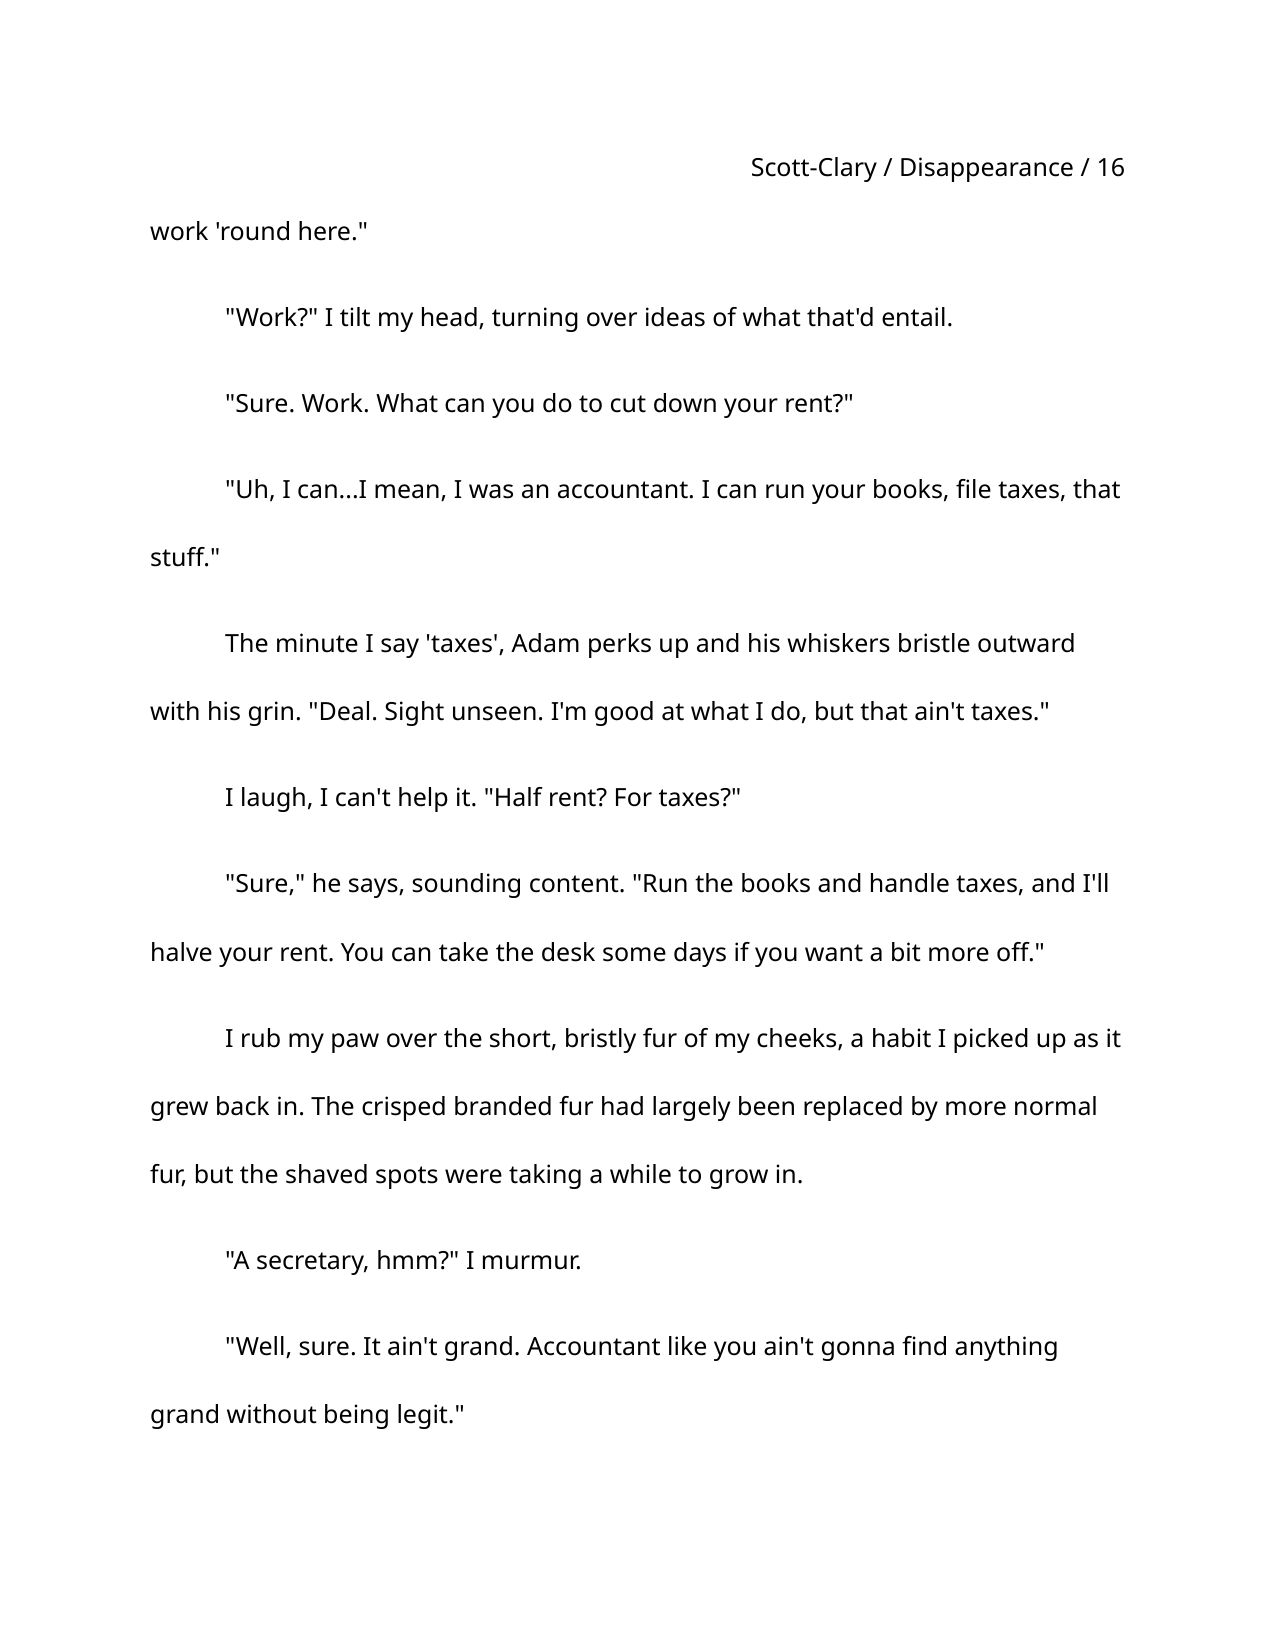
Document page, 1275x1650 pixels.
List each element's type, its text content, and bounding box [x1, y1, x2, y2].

text "Uh, I can...I mean, I was an accountant. I can run your books, file taxes, that stuff." [150, 472, 1125, 574]
text I laugh, I can't help it. "Half rent? For taxes?" [150, 780, 1125, 814]
text I rub my paw over the short, bristly fur of my cheeks, a habit I picked up as it grew back in. The crisped branded fur had largely been replaced by more normal fur, but the shaved spots were taking a while to grow in. [150, 1020, 1125, 1191]
text "A secretary, hmm?" I murmur. [150, 1242, 1125, 1277]
text "Sure," he says, sounding content. "Run the books and handle taxes, and I'll halve your rent. You can take the desk some days if you want a bit more off." [150, 866, 1125, 968]
text The minute I say 'taxes', Adam perks up and his whiskers bristle outward with his grin. "Deal. Sight unseen. I'm good at what I do, but that ain't taxes." [150, 626, 1125, 728]
text "Work?" I tilt my head, turning over ideas of what that'd entail. [150, 299, 1125, 334]
text "Sure. Work. What can you do to cut down your rent?" [150, 386, 1125, 420]
text "Well, sure. It ain't grand. Accountant like you ain't gonna find anything grand without being legit." [150, 1328, 1125, 1431]
text work 'round here." [150, 213, 1125, 248]
